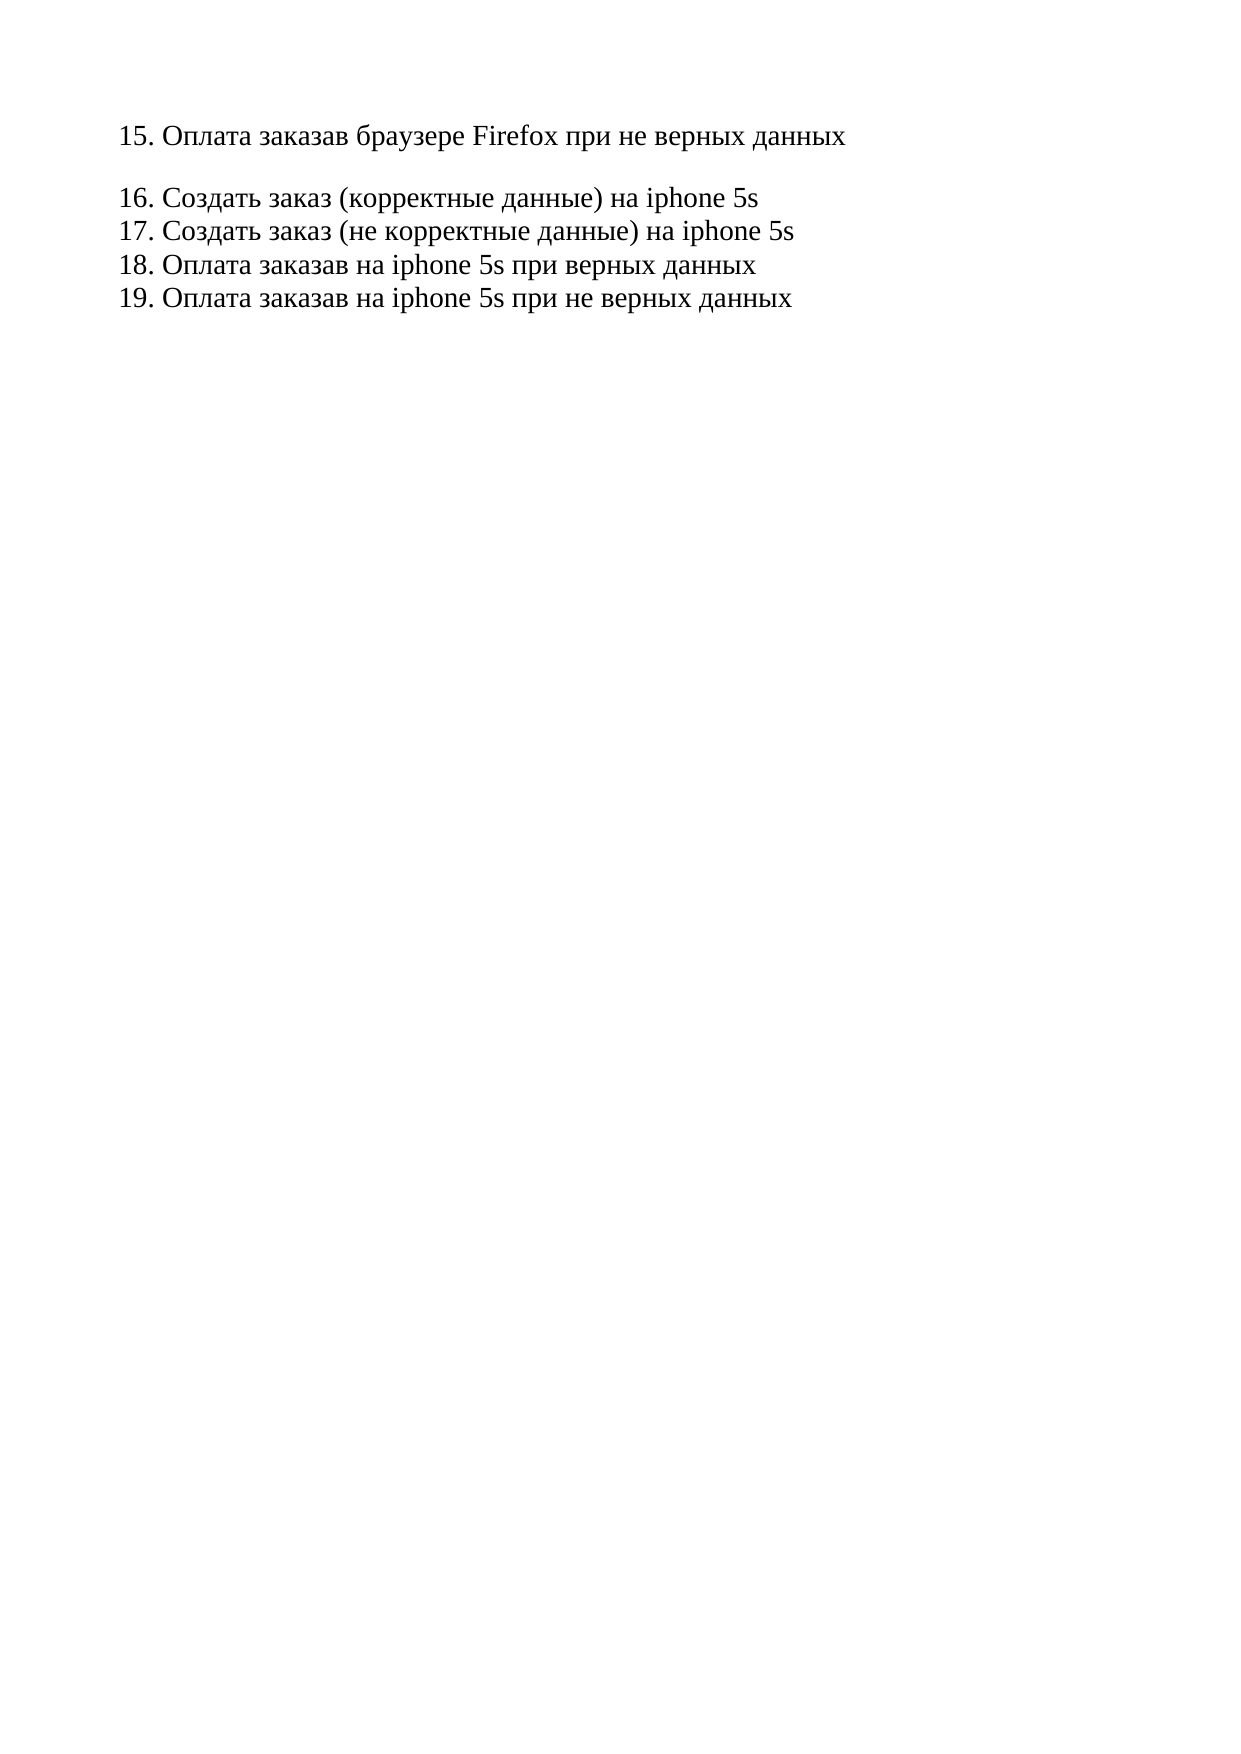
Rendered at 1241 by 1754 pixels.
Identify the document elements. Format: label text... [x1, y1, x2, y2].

text 15. Оплата заказав браузере Firefox при не верных данных [118, 118, 1122, 152]
text 19. Оплата заказав на iphone 5s при не верных данных [118, 280, 1122, 314]
text 16. Создать заказ (корректные данные) на iphone 5s [118, 180, 1122, 213]
text 18. Оплата заказав на iphone 5s при верных данных [118, 247, 1122, 280]
text 17. Создать заказ (не корректные данные) на iphone 5s [118, 213, 1122, 247]
